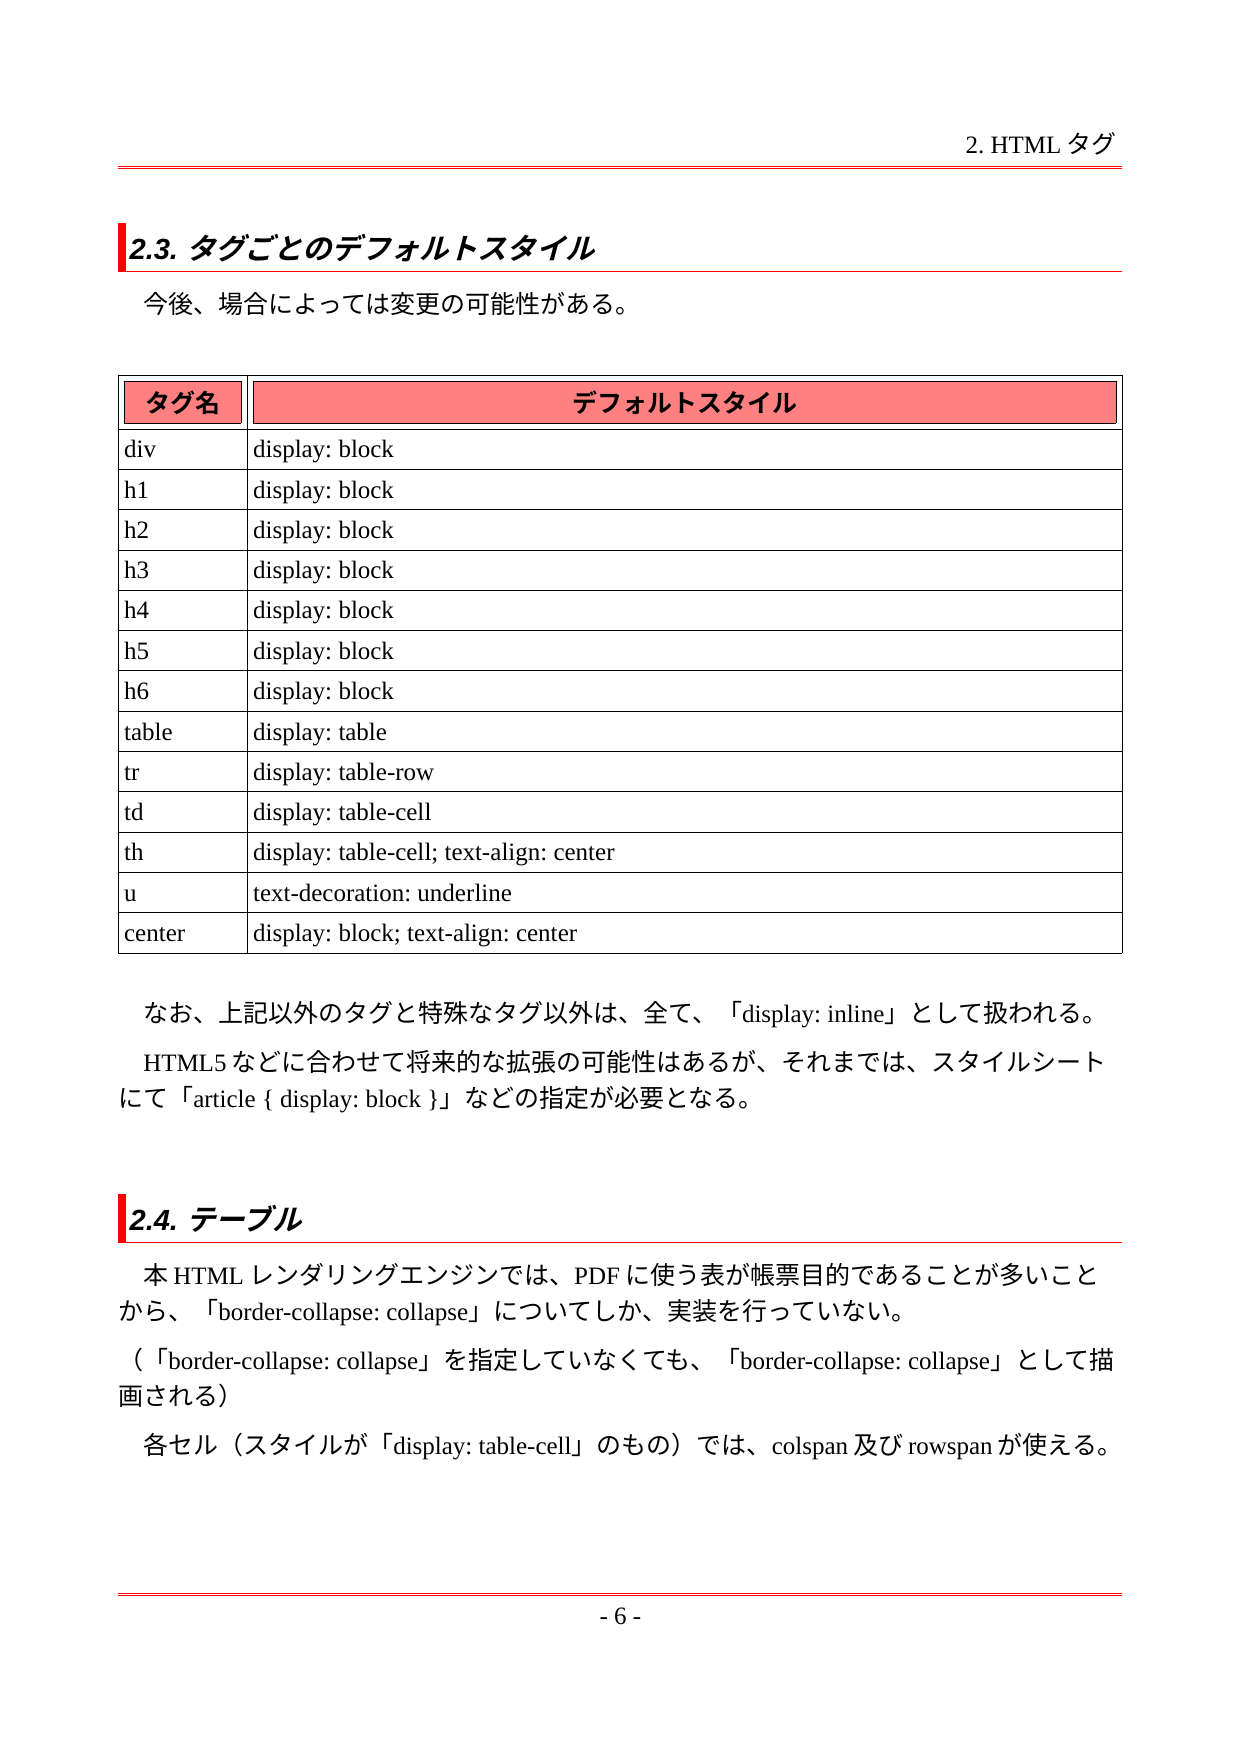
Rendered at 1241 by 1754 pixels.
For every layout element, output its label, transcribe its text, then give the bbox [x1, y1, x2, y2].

subtitle タグごとのデフォルトスタイル [126, 223, 1122, 271]
text 各セル（スタイルが「display: table-cell」のもの）では、colspan及びrowspanが使える。 [118, 1426, 1122, 1462]
table_cell h6 [119, 671, 247, 711]
table_cell display: block [248, 551, 1122, 590]
table_cell td [119, 792, 247, 832]
table_cell table [119, 712, 247, 751]
table_cell display: block [248, 591, 1122, 630]
table_cell u [119, 873, 247, 912]
table_cell display: block; text-align: center [248, 913, 1122, 953]
table_cell text-decoration: underline [248, 873, 1122, 912]
table_cell display: table-cell; text-align: center [248, 833, 1122, 872]
table_cell display: block [248, 671, 1122, 711]
table_header タグ名 [119, 376, 247, 428]
text HTML5などに合わせて将来的な拡張の可能性はあるが、それまでは、スタイルシートにて「article { display: block }」などの指定が必要となる。 [118, 1043, 1122, 1115]
table_cell h4 [119, 591, 247, 630]
table_cell tr [119, 752, 247, 791]
text 本HTMLレンダリングエンジンでは、PDFに使う表が帳票目的であることが多いことから、「border-collapse: collapse」についてしか、実装を行っていない。 [118, 1256, 1122, 1328]
table_cell display: block [248, 631, 1122, 670]
table_cell th [119, 833, 247, 872]
table_cell h5 [119, 631, 247, 670]
text （「border-collapse: collapse」を指定していなくても、「border-collapse: collapse」として描画される） [118, 1341, 1122, 1413]
table_cell h2 [119, 510, 247, 549]
table_cell div [119, 430, 247, 469]
text なお、上記以外のタグと特殊なタグ以外は、全て、「display: inline」として扱われる。 [118, 994, 1122, 1030]
table_cell display: block [248, 430, 1122, 469]
table_cell display: block [248, 470, 1122, 509]
table_cell display: table-cell [248, 792, 1122, 832]
table_header デフォルトスタイル [248, 376, 1122, 428]
subtitle テーブル [126, 1194, 1122, 1242]
table_cell center [119, 913, 247, 953]
table_cell h1 [119, 470, 247, 509]
table_cell display: block [248, 510, 1122, 549]
table_cell display: table-row [248, 752, 1122, 791]
table_cell display: table [248, 712, 1122, 751]
text 今後、場合によっては変更の可能性がある。 [118, 285, 1122, 321]
table_cell h3 [119, 551, 247, 590]
